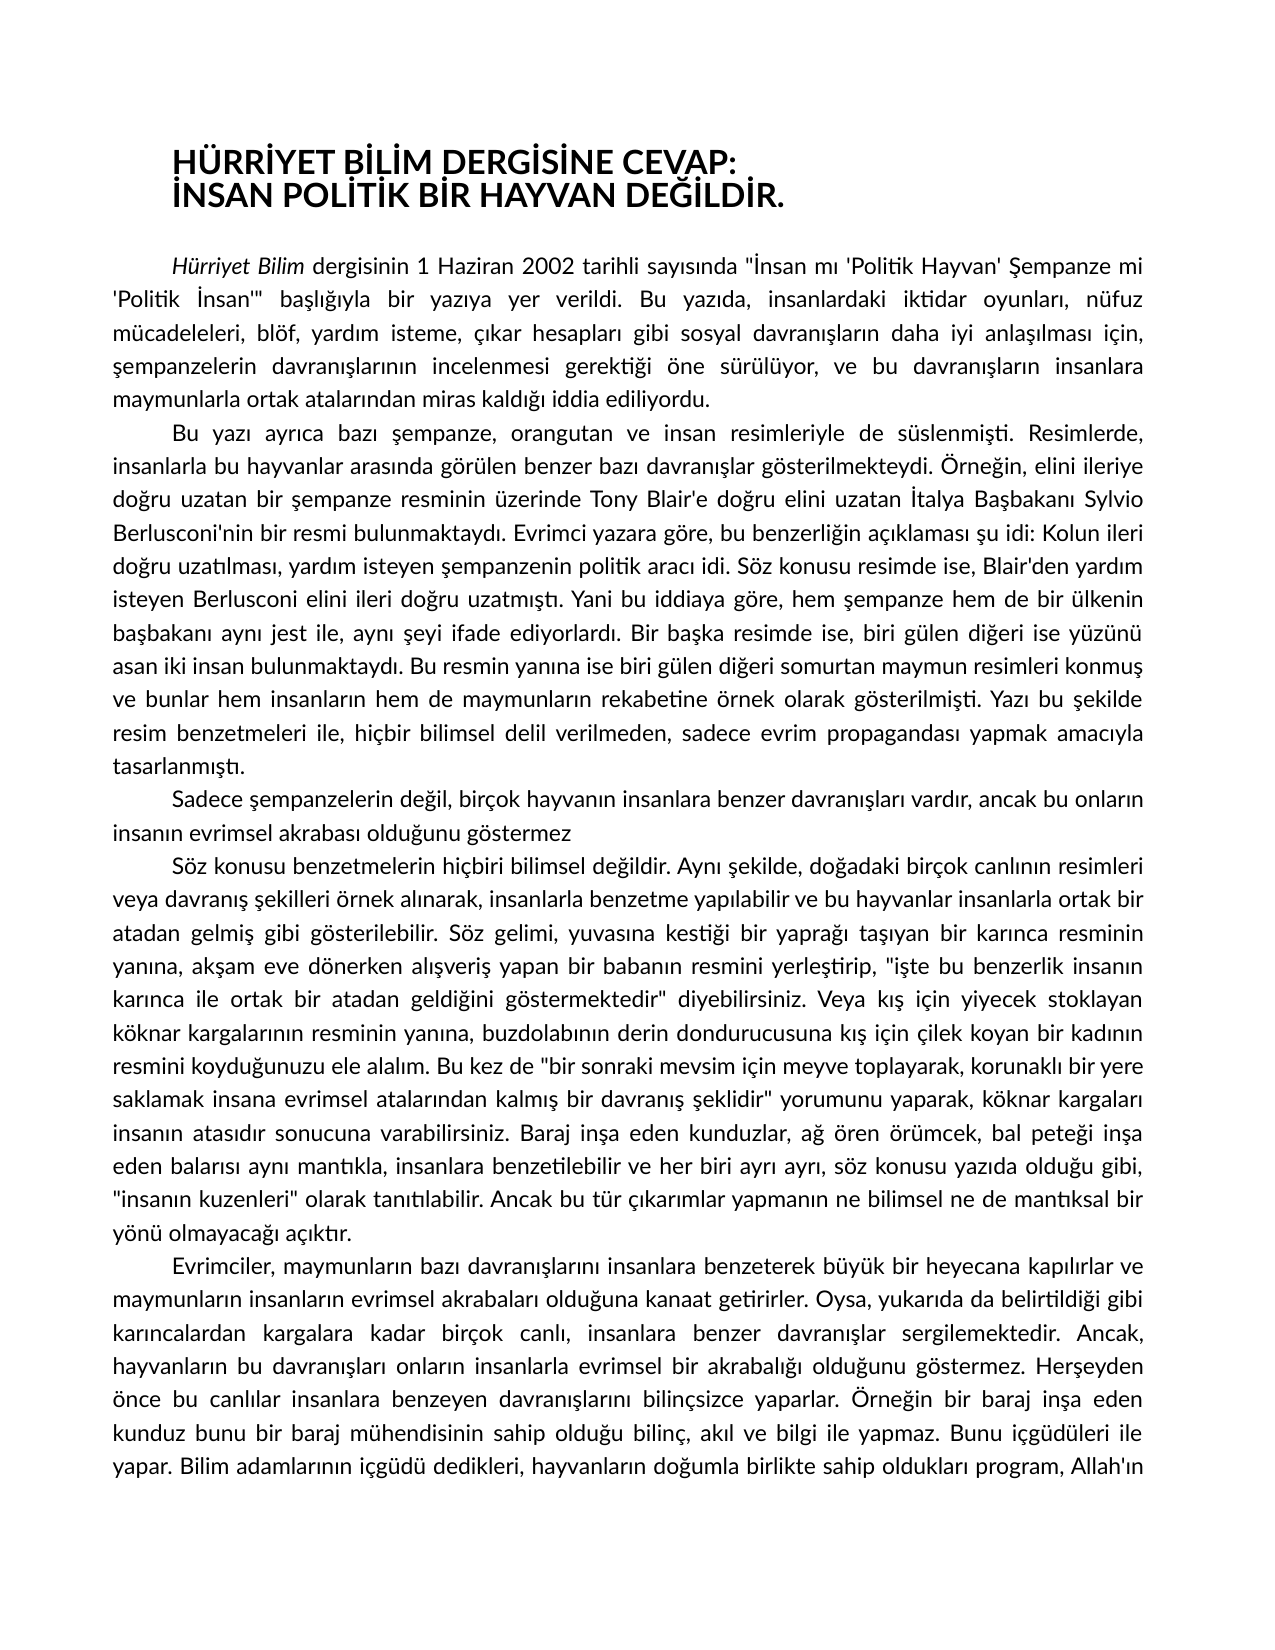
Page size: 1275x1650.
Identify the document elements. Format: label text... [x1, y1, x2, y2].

text Hürriyet Bilim dergisinin 1 Haziran 2002 tarihli sayısında "İnsan mı 'Politik Hayvan' Şempanze mi 'Politik İnsan'" başlığıyla bir yazıya yer verildi. Bu yazıda, insanlardaki iktidar oyunları, nüfuz mücadeleleri, blöf, yardım isteme, çıkar hesapları gibi sosyal davranışların daha iyi anlaşılması için, şempanzelerin davranışlarının incelenmesi gerektiği öne sürülüyor, ve bu davranışların insanlara maymunlarla ortak atalarından miras kaldığı iddia ediliyordu. [112, 248, 1145, 414]
text Söz konusu benzetmelerin hiçbiri bilimsel değildir. Aynı şekilde, doğadaki birçok canlının resimleri veya davranış şekilleri örnek alınarak, insanlarla benzetme yapılabilir ve bu hayvanlar insanlarla ortak bir atadan gelmiş gibi gösterilebilir. Söz gelimi, yuvasına kestiği bir yaprağı taşıyan bir karınca resminin yanına, akşam eve dönerken alışveriş yapan bir babanın resmini yerleştirip, "işte bu benzerlik insanın karınca ile ortak bir atadan geldiğini göstermektedir" diyebilirsiniz. Veya kış için yiyecek stoklayan köknar kargalarının resminin yanına, buzdolabının derin dondurucusuna kış için çilek koyan bir kadının resmini koyduğunuzu ele alalım. Bu kez de "bir sonraki mevsim için meyve toplayarak, korunaklı bir yere saklamak insana evrimsel atalarından kalmış bir davranış şeklidir" yorumunu yaparak, köknar kargaları insanın atasıdır sonucuna varabilirsiniz. Baraj inşa eden kunduzlar, ağ ören örümcek, bal peteği inşa eden balarısı aynı mantıkla, insanlara benzetilebilir ve her biri ayrı ayrı, söz konusu yazıda olduğu gibi, "insanın kuzenleri" olarak tanıtılabilir. Ancak bu tür çıkarımlar yapmanın ne bilimsel ne de mantıksal bir yönü olmayacağı açıktır. [112, 848, 1145, 1248]
text Sadece şempanzelerin değil, birçok hayvanın insanlara benzer davranışları vardır, ancak bu onların insanın evrimsel akrabası olduğunu göstermez [112, 781, 1145, 848]
text Bu yazı ayrıca bazı şempanze, orangutan ve insan resimleriyle de süslenmişti. Resimlerde, insanlarla bu hayvanlar arasında görülen benzer bazı davranışlar gösterilmekteydi. Örneğin, elini ileriye doğru uzatan bir şempanze resminin üzerinde Tony Blair'e doğru elini uzatan İtalya Başbakanı Sylvio Berlusconi'nin bir resmi bulunmaktaydı. Evrimci yazara göre, bu benzerliğin açıklaması şu idi: Kolun ileri doğru uzatılması, yardım isteyen şempanzenin politik aracı idi. Söz konusu resimde ise, Blair'den yardım isteyen Berlusconi elini ileri doğru uzatmıştı. Yani bu iddiaya göre, hem şempanze hem de bir ülkenin başbakanı aynı jest ile, aynı şeyi ifade ediyorlardı. Bir başka resimde ise, biri gülen diğeri ise yüzünü asan iki insan bulunmaktaydı. Bu resmin yanına ise biri gülen diğeri somurtan maymun resimleri konmuş ve bunlar hem insanların hem de maymunların rekabetine örnek olarak gösterilmişti. Yazı bu şekilde resim benzetmeleri ile, hiçbir bilimsel delil verilmeden, sadece evrim propagandası yapmak amacıyla tasarlanmıştı. [112, 414, 1145, 781]
text Evrimciler, maymunların bazı davranışlarını insanlara benzeterek büyük bir heyecana kapılırlar ve maymunların insanların evrimsel akrabaları olduğuna kanaat getirirler. Oysa, yukarıda da belirtildiği gibi karıncalardan kargalara kadar birçok canlı, insanlara benzer davranışlar sergilemektedir. Ancak, hayvanların bu davranışları onların insanlarla evrimsel bir akrabalığı olduğunu göstermez. Herşeyden önce bu canlılar insanlara benzeyen davranışlarını bilinçsizce yaparlar. Örneğin bir baraj inşa eden kunduz bunu bir baraj mühendisinin sahip olduğu bilinç, akıl ve bilgi ile yapmaz. Bunu içgüdüleri ile yapar. Bilim adamlarının içgüdü dedikleri, hayvanların doğumla birlikte sahip oldukları program, Allah'ın [112, 1248, 1145, 1481]
text HÜRRİYET BİLİM DERGİSİNE CEVAP: [112, 148, 1145, 181]
text İNSAN POLİTİK BİR HAYVAN DEĞİLDİR. [112, 181, 1145, 214]
